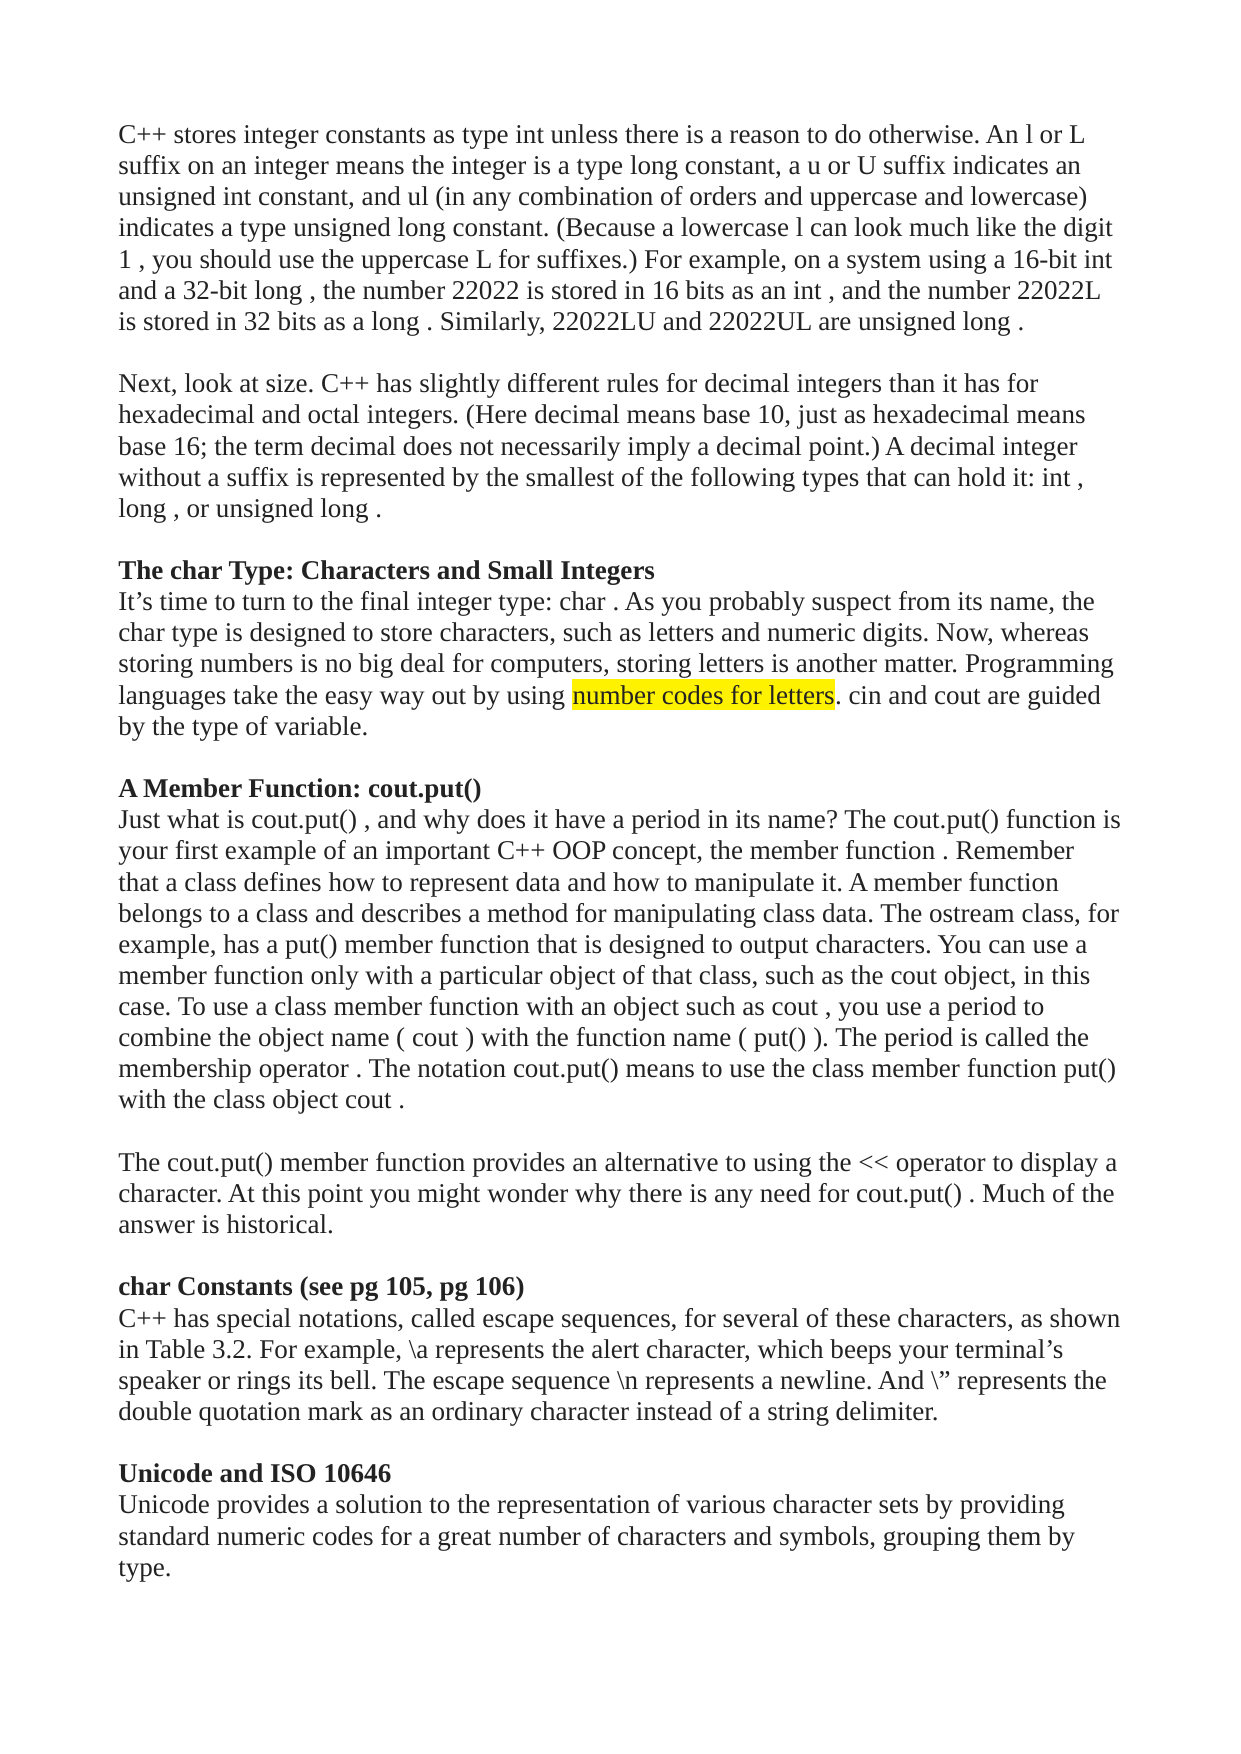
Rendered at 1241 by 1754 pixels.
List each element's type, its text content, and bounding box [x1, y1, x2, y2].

text character. At this point you might wonder why there is any need for cout.put() . Much of the [118, 1177, 1122, 1208]
text C++ has special notations, called escape sequences, for several of these characters, as shown in Table 3.2. For example, \a represents the alert character, which beeps your terminal’s speaker or rings its bell. The escape sequence \n represents a newline. And \” represents the double quotation mark as an ordinary character instead of a string delimiter. [118, 1302, 1122, 1426]
text A Member Function: cout.put() [118, 772, 1122, 803]
text Next, look at size. C++ has slightly different rules for decimal integers than it has for hexadecimal and octal integers. (Here decimal means base 10, just as hexadecimal means base 16; the term decimal does not necessarily imply a decimal point.) A decimal integer without a suffix is represented by the smallest of the following types that can hold it: int , long , or unsigned long . [118, 367, 1122, 523]
text The char Type: Characters and Small Integers [118, 554, 1122, 585]
text Just what is cout.put() , and why does it have a period in its name? The cout.put() function is your first example of an important C++ OOP concept, the member function . Remember that a class defines how to represent data and how to manipulate it. A member function belongs to a class and describes a method for manipulating class data. The ostream class, for [118, 803, 1122, 928]
text Unicode and ISO 10646 [118, 1457, 1122, 1488]
text member function only with a particular object of that class, such as the cout object, in this [118, 959, 1122, 990]
text Unicode provides a solution to the representation of various character sets by providing standard numeric codes for a great number of characters and symbols, grouping them by type. [118, 1488, 1122, 1582]
text languages take the easy way out by using number codes for letters. cin and cout are guided by the type of variable. [118, 679, 1122, 741]
text char type is designed to store characters, such as letters and numeric digits. Now, whereas [118, 616, 1122, 648]
text case. To use a class member function with an object such as cout , you use a period to combine the object name ( cout ) with the function name ( put() ). The period is called the membership operator . The notation cout.put() means to use the class member function put() with the class object cout . [118, 990, 1122, 1115]
text The cout.put() member function provides an alternative to using the << operator to display a [118, 1146, 1122, 1177]
text It’s time to turn to the final integer type: char . As you probably suspect from its name, the [118, 585, 1122, 616]
text char Constants (see pg 105, pg 106) [118, 1271, 1122, 1302]
text C++ stores integer constants as type int unless there is a reason to do otherwise. An l or L suffix on an integer means the integer is a type long constant, a u or U suffix indicates an unsigned int constant, and ul (in any combination of orders and uppercase and lowercase) indicates a type unsigned long constant. (Because a lowercase l can look much like the digit 1 , you should use the uppercase L for suffixes.) For example, on a system using a 16-bit int and a 32-bit long , the number 22022 is stored in 16 bits as an int , and the number 22022L is stored in 32 bits as a long . Similarly, 22022LU and 22022UL are unsigned long . [118, 118, 1122, 336]
text example, has a put() member function that is designed to output characters. You can use a [118, 928, 1122, 959]
text answer is historical. [118, 1208, 1122, 1239]
text storing numbers is no big deal for computers, storing letters is another matter. Programming [118, 648, 1122, 679]
